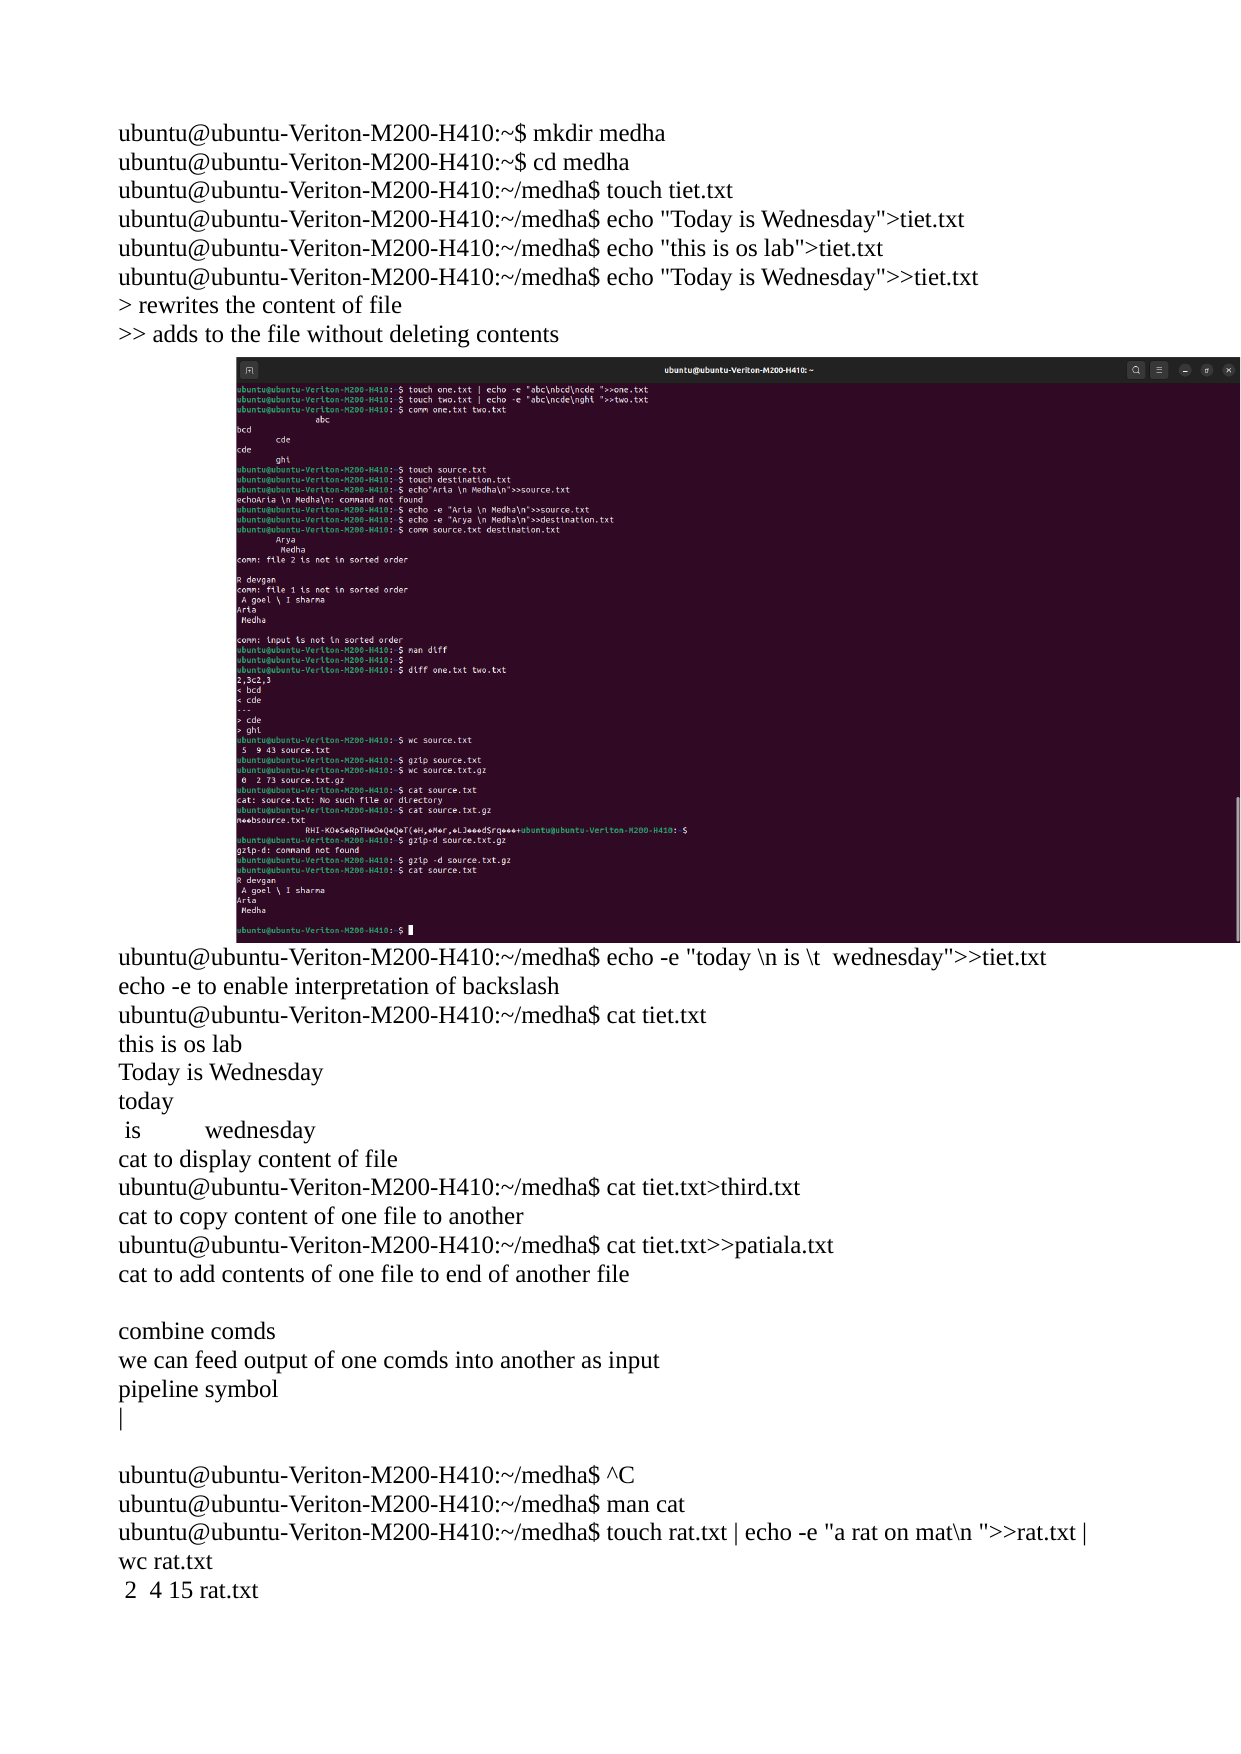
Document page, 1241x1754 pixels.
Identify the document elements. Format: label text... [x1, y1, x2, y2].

text ubuntu@ubuntu-Veriton-M200-H410:~/medha$ echo "Today is Wednesday">>tiet.txt [118, 262, 1122, 291]
text 2 4 15 rat.txt [118, 1575, 1122, 1604]
text ubuntu@ubuntu-Veriton-M200-H410:~/medha$ echo -e "today \n is \t wednesday">>tiet.txt [118, 348, 1122, 971]
text Today is Wednesday [118, 1057, 1122, 1086]
text echo -e to enable interpretation of backslash [118, 971, 1122, 1000]
text we can feed output of one comds into another as input [118, 1345, 1122, 1374]
text | [118, 1402, 1122, 1431]
text ubuntu@ubuntu-Veriton-M200-H410:~/medha$ cat tiet.txt>>patiala.txt [118, 1230, 1122, 1259]
text cat to add contents of one file to end of another file [118, 1259, 1122, 1287]
text ubuntu@ubuntu-Veriton-M200-H410:~/medha$ touch rat.txt | echo -e "a rat on mat\n ">>rat.txt | wc rat.txt [118, 1517, 1122, 1575]
text >> adds to the file without deleting contents [118, 319, 1122, 348]
text ubuntu@ubuntu-Veriton-M200-H410:~/medha$ touch tiet.txt [118, 176, 1122, 204]
text is wednesday [118, 1115, 1122, 1144]
text this is os lab [118, 1029, 1122, 1057]
text ubuntu@ubuntu-Veriton-M200-H410:~/medha$ echo "Today is Wednesday">tiet.txt [118, 204, 1122, 233]
text cat to copy content of one file to another [118, 1201, 1122, 1230]
picture [236, 357, 1241, 943]
text ubuntu@ubuntu-Veriton-M200-H410:~/medha$ man cat [118, 1489, 1122, 1517]
text cat to display content of file [118, 1144, 1122, 1172]
text ubuntu@ubuntu-Veriton-M200-H410:~$ mkdir medha [118, 118, 1122, 147]
text today [118, 1086, 1122, 1115]
text ubuntu@ubuntu-Veriton-M200-H410:~/medha$ echo "this is os lab">tiet.txt [118, 233, 1122, 262]
text ubuntu@ubuntu-Veriton-M200-H410:~/medha$ cat tiet.txt>third.txt [118, 1172, 1122, 1201]
text ubuntu@ubuntu-Veriton-M200-H410:~/medha$ cat tiet.txt [118, 1000, 1122, 1029]
text > rewrites the content of file [118, 291, 1122, 319]
text pipeline symbol [118, 1374, 1122, 1402]
text ubuntu@ubuntu-Veriton-M200-H410:~$ cd medha [118, 147, 1122, 176]
text ubuntu@ubuntu-Veriton-M200-H410:~/medha$ ^C [118, 1460, 1122, 1489]
text combine comds [118, 1316, 1122, 1345]
